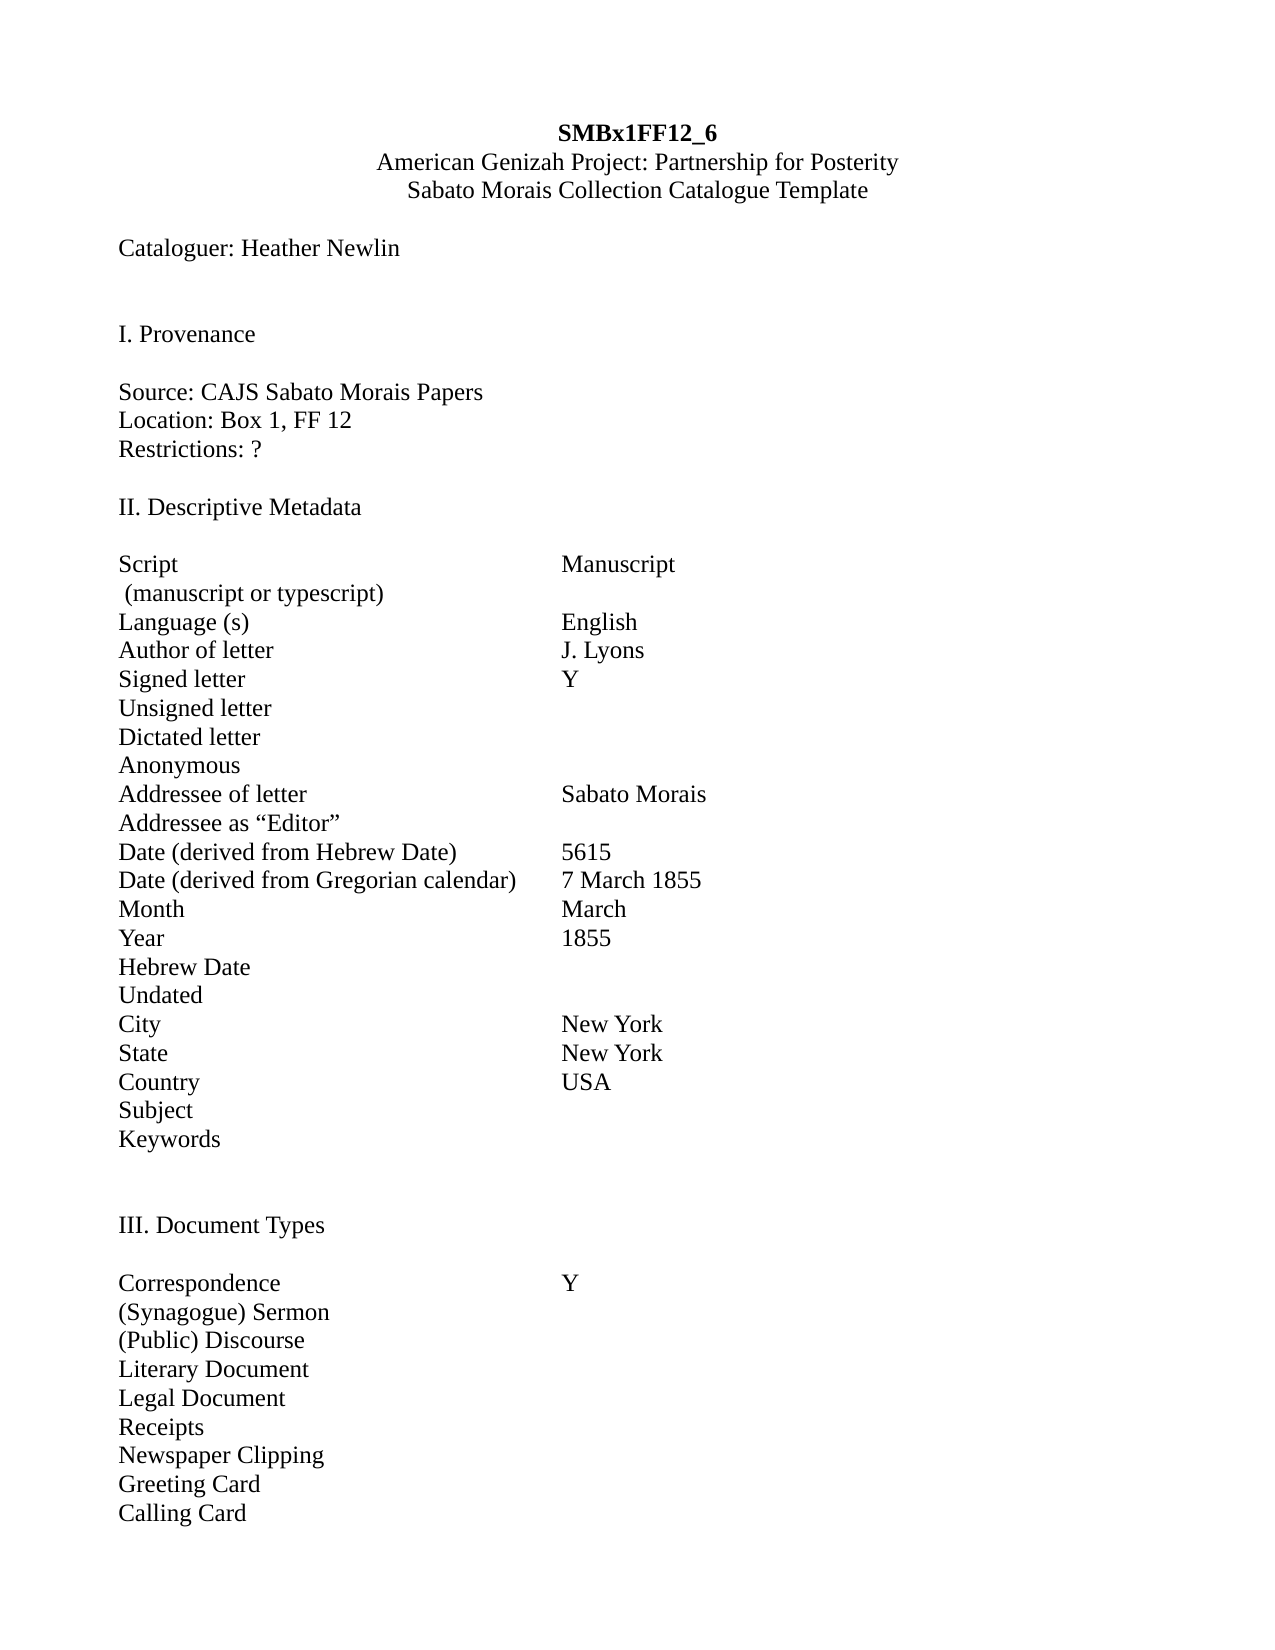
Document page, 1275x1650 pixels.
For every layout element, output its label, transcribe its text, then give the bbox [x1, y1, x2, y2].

text Script Manuscript [118, 549, 1157, 578]
text SMBx1FF12_6 [118, 118, 1157, 147]
text Year 1855 [118, 923, 1157, 952]
text Country USA [118, 1067, 1157, 1096]
text Restrictions: ? [118, 434, 1157, 463]
text Calling Card [118, 1498, 1157, 1527]
text Literary Document [118, 1354, 1157, 1383]
text (manuscript or typescript) [118, 578, 1157, 607]
text Correspondence Y [118, 1268, 1157, 1297]
text I. Provenance [118, 319, 1157, 348]
text Addressee as “Editor” [118, 808, 1157, 837]
text Receipts [118, 1412, 1157, 1441]
text Sabato Morais Collection Catalogue Template [118, 176, 1157, 204]
text (Public) Discourse [118, 1326, 1157, 1354]
text Date (derived from Gregorian calendar) 7 March 1855 [118, 866, 1157, 894]
text (Synagogue) Sermon [118, 1297, 1157, 1326]
text State New York [118, 1038, 1157, 1067]
text Hebrew Date [118, 952, 1157, 981]
text Newspaper Clipping [118, 1441, 1157, 1469]
text Language (s) English [118, 607, 1157, 636]
text Undated [118, 981, 1157, 1009]
text American Genizah Project: Partnership for Posterity [118, 147, 1157, 176]
text Legal Document [118, 1383, 1157, 1412]
text Anonymous [118, 751, 1157, 779]
text III. Document Types [118, 1211, 1157, 1239]
text Unsigned letter [118, 693, 1157, 722]
text Author of letter J. Lyons [118, 636, 1157, 664]
text Subject [118, 1096, 1157, 1124]
text Keywords [118, 1124, 1157, 1153]
text Addressee of letter Sabato Morais [118, 779, 1157, 808]
text II. Descriptive Metadata [118, 492, 1157, 521]
text Source: CAJS Sabato Morais Papers [118, 377, 1157, 406]
text Location: Box 1, FF 12 [118, 406, 1157, 434]
text Signed letter Y [118, 664, 1157, 693]
text City New York [118, 1009, 1157, 1038]
text Greeting Card [118, 1469, 1157, 1498]
text Date (derived from Hebrew Date) 5615 [118, 837, 1157, 866]
text Dictated letter [118, 722, 1157, 751]
text Cataloguer: Heather Newlin [118, 233, 1157, 262]
text Month March [118, 894, 1157, 923]
